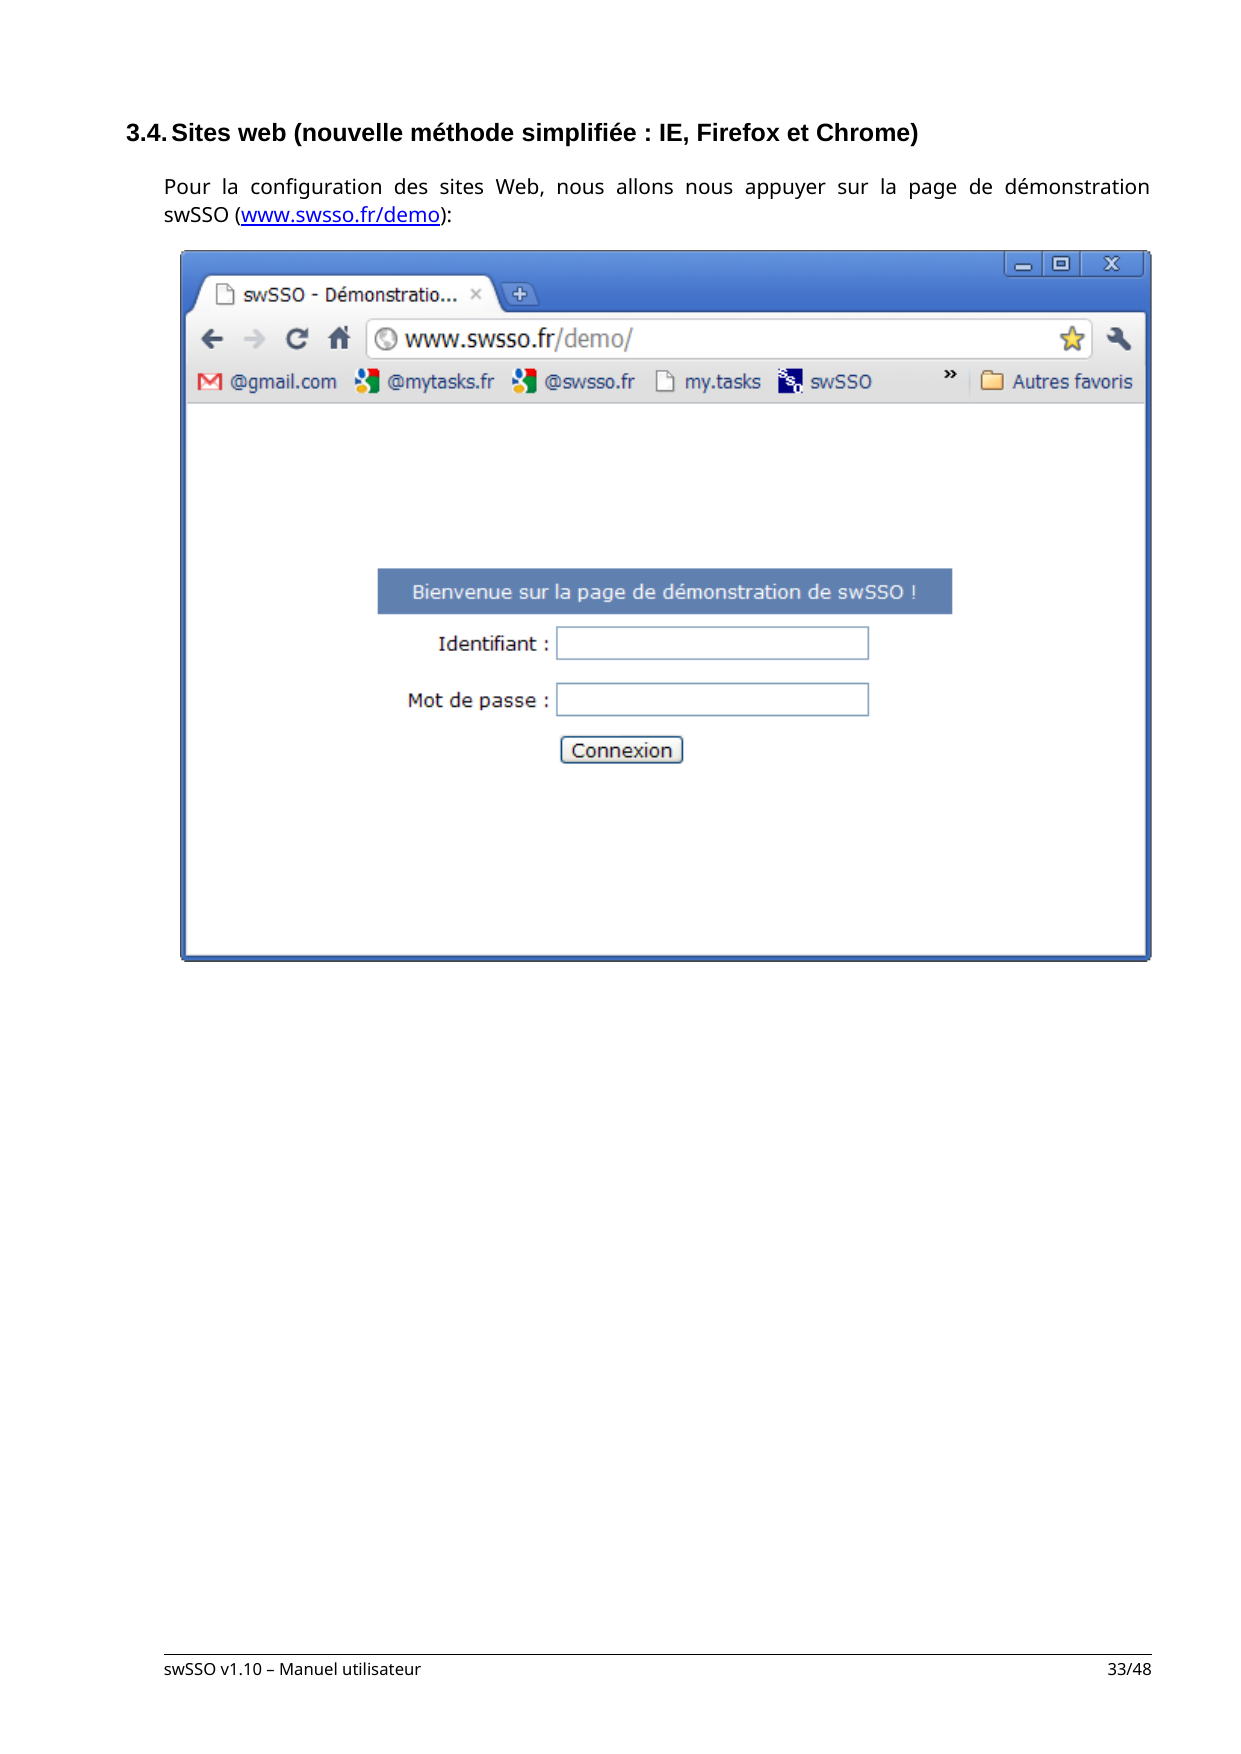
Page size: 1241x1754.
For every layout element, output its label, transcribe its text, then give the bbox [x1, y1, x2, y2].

text Pour la configuration des sites Web, nous allons nous appuyer sur la page de démonstration swSSO (www.swsso.fr/demo): [164, 172, 1152, 229]
subtitle Sites web (nouvelle méthode simplifiée : IE, Firefox et Chrome) [126, 118, 1152, 147]
picture [180, 250, 1152, 962]
